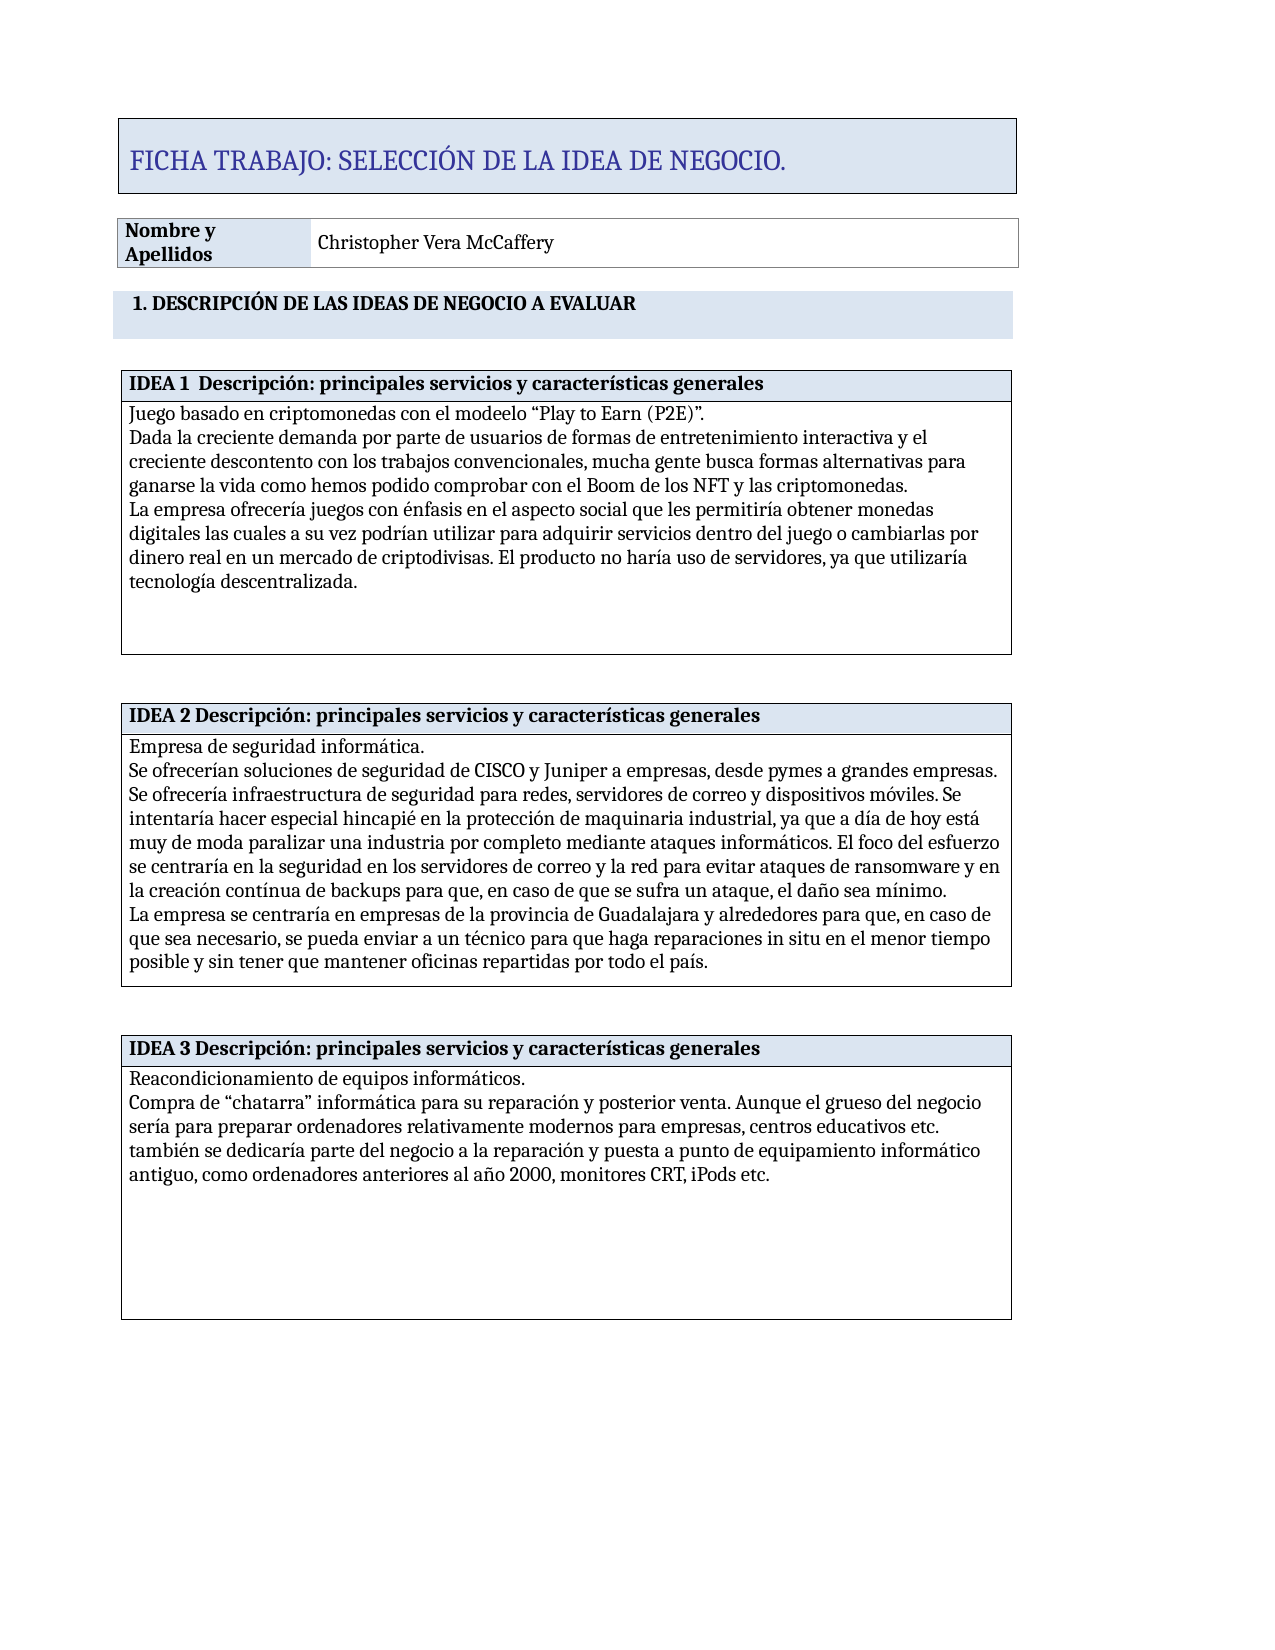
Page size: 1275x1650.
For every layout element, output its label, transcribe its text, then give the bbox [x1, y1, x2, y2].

table_header Nombre y Apellidos [118, 219, 311, 267]
table_header Christopher Vera McCaffery [311, 219, 1018, 267]
table_cell Reacondicionamiento de equipos informáticos. Compra de “chatarra” informática para su reparación y posterior venta. Aunque el grueso del negocio sería para preparar ordenadores relativamente modernos para empresas, centros educativos etc. también se dedicaría parte del negocio a la reparación y puesta a punto de equipamiento informático antiguo, como ordenadores anteriores al año 2000, monitores CRT, iPods etc. [122, 1067, 1011, 1319]
table_header IDEA 3 Descripción: principales servicios y características generales [122, 1036, 1011, 1066]
table_cell Empresa de seguridad informática. Se ofrecerían soluciones de seguridad de CISCO y Juniper a empresas, desde pymes a grandes empresas. Se ofrecería infraestructura de seguridad para redes, servidores de correo y dispositivos móviles. Se intentaría hacer especial hincapié en la protección de maquinaria industrial, ya que a día de hoy está muy de moda paralizar una industria por completo mediante ataques informáticos. El foco del esfuerzo se centraría en la seguridad en los servidores de correo y la red para evitar ataques de ransomware y en la creación contínua de backups para que, en caso de que se sufra un ataque, el daño sea mínimo. La empresa se centraría en empresas de la provincia de Guadalajara y alrededores para que, en caso de que sea necesario, se pueda enviar a un técnico para que haga reparaciones in situ en el menor tiempo posible y sin tener que mantener oficinas repartidas por todo el país. [122, 735, 1011, 986]
table_cell Juego basado en criptomonedas con el modeelo “Play to Earn (P2E)”. Dada la creciente demanda por parte de usuarios de formas de entretenimiento interactiva y el creciente descontento con los trabajos convencionales, mucha gente busca formas alternativas para ganarse la vida como hemos podido comprobar con el Boom de los NFT y las criptomonedas. La empresa ofrecería juegos con énfasis en el aspecto social que les permitiría obtener monedas digitales las cuales a su vez podrían utilizar para adquirir servicios dentro del juego o cambiarlas por dinero real en un mercado de criptodivisas. El producto no haría uso de servidores, ya que utilizaría tecnología descentralizada. [122, 402, 1011, 654]
table_header 1. DESCRIPCIÓN DE LAS IDEAS DE NEGOCIO A EVALUAR [113, 291, 1013, 339]
table_header IDEA 2 Descripción: principales servicios y características generales [122, 704, 1011, 733]
table_header IDEA 1 Descripción: principales servicios y características generales [122, 371, 1011, 401]
table_header FICHA TRABAJO: SELECCIÓN DE LA IDEA DE NEGOCIO. [119, 119, 1016, 193]
